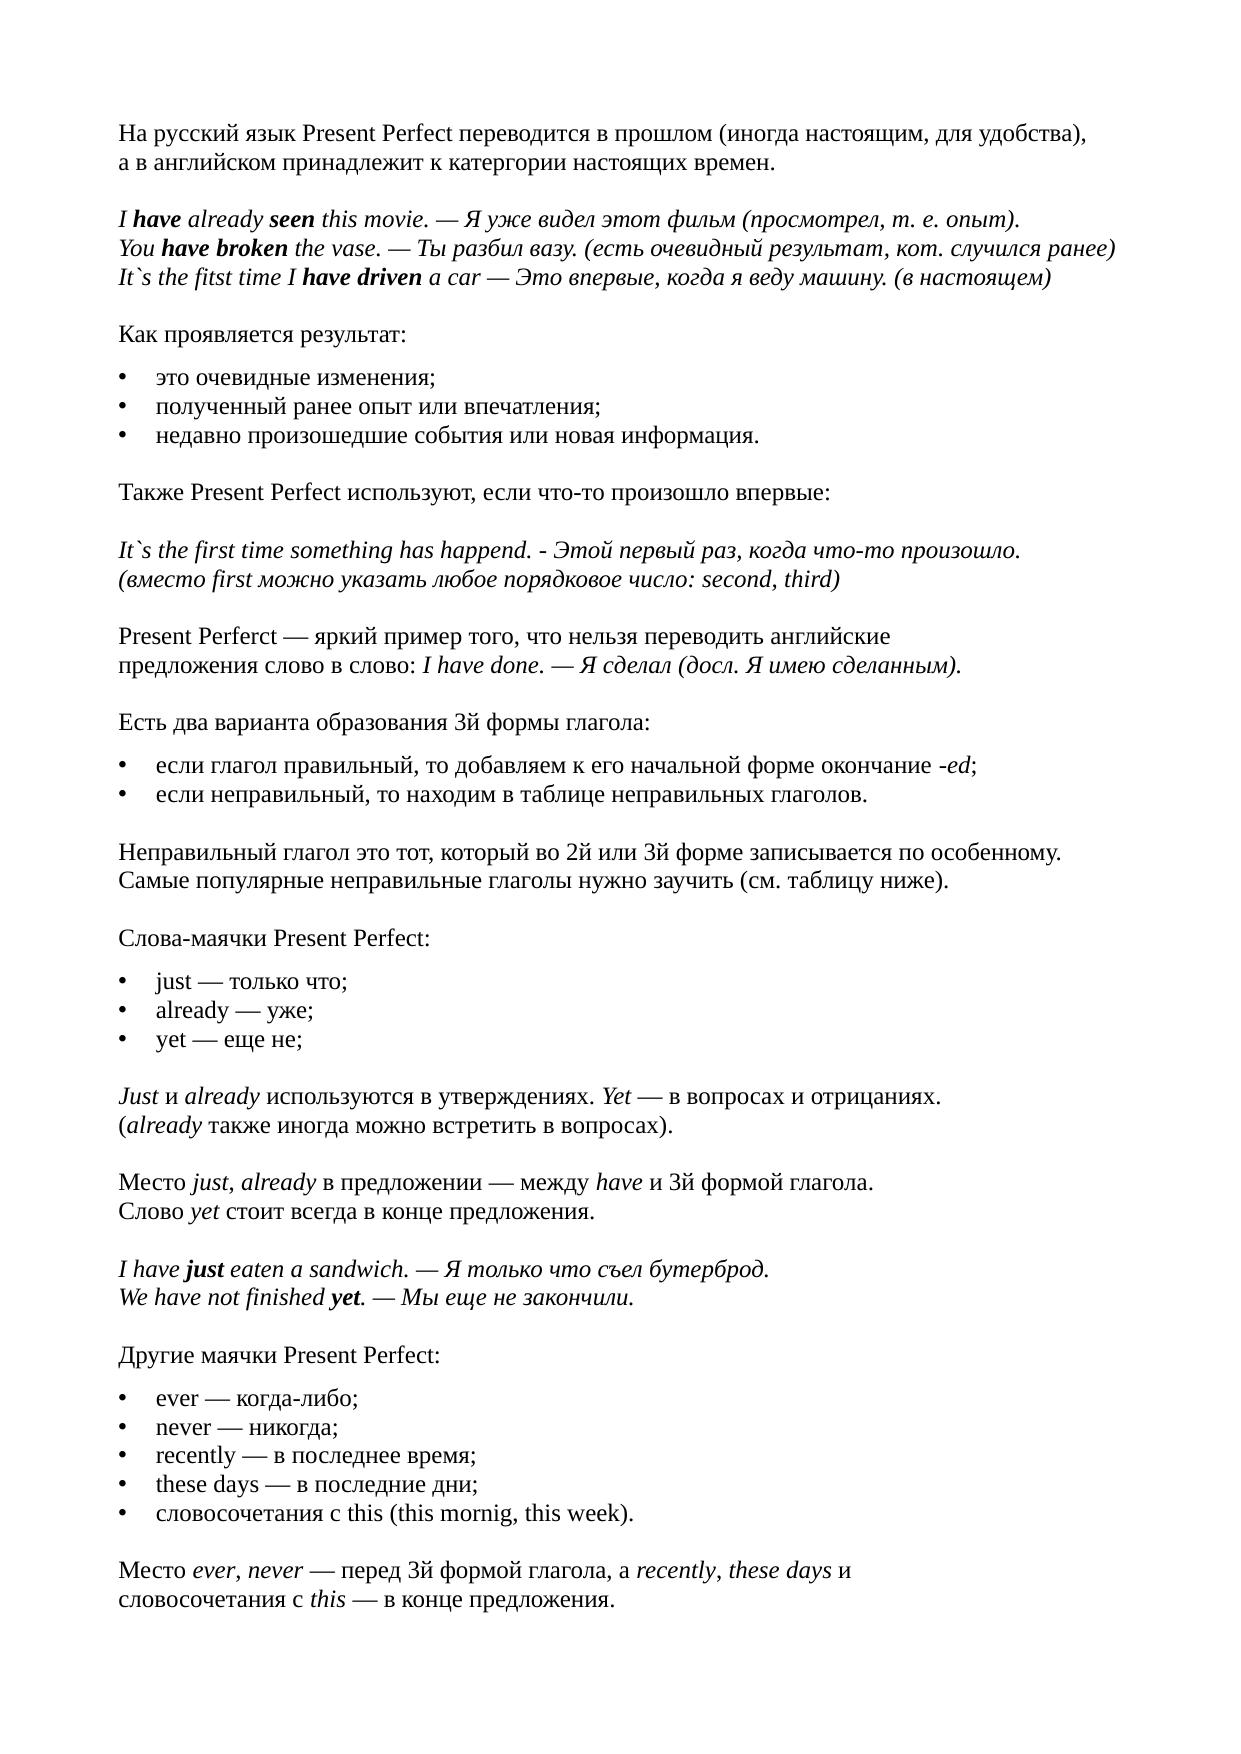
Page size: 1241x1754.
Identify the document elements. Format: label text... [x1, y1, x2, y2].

text Также Present Perfect используют, если что-то произошло впервые: [118, 477, 1122, 506]
list yet — еще не; [118, 1024, 1122, 1052]
text Место just, already в предложении — между have и 3й формой глагола. [118, 1167, 1122, 1196]
text Слова-маячки Present Perfect: [118, 923, 1122, 952]
text Слово yet стоит всегда в конце предложения. [118, 1196, 1122, 1225]
text You have broken the vase. — Ты разбил вазу. (есть очевидный результат, кот. случился ранее) [118, 233, 1122, 262]
list these days — в последние дни; [118, 1469, 1122, 1498]
list недавно произошедшие события или новая информация. [118, 420, 1122, 449]
text (вместо first можно указать любое порядковое число: second, third) [118, 564, 1122, 592]
text Present Perferct — яркий пример того, что нельзя переводить английские [118, 621, 1122, 650]
text Другие маячки Present Perfect: [118, 1340, 1122, 1369]
list полученный ранее опыт или впечатления; [118, 391, 1122, 420]
text Just и already используются в утверждениях. Yet — в вопросах и отрицаниях. [118, 1081, 1122, 1110]
text Неправильный глагол это тот, который во 2й или 3й форме записывается по особенному. [118, 837, 1122, 866]
text На русский язык Present Perfect переводится в прошлом (иногда настоящим, для удобства), [118, 118, 1122, 147]
text предложения слово в слово: I have done. — Я сделал (досл. Я имею сделанным). [118, 650, 1122, 679]
list never — никогда; [118, 1412, 1122, 1441]
text а в английском принадлежит к катергории настоящих времен. [118, 147, 1122, 176]
list это очевидные изменения; [118, 362, 1122, 391]
list ever — когда-либо; [118, 1383, 1122, 1412]
text Самые популярные неправильные глаголы нужно заучить (см. таблицу ниже). [118, 866, 1122, 894]
text I have just eaten a sandwich. — Я только что съел бутерброд. [118, 1254, 1122, 1282]
text Как проявляется результат: [118, 319, 1122, 348]
list словосочетания с this (this mornig, this week). [118, 1498, 1122, 1527]
text We have not finished yet. — Мы еще не закончили. [118, 1282, 1122, 1311]
text I have already seen this movie. — Я уже видел этот фильм (просмотрел, т. е. опыт). [118, 204, 1122, 233]
text Место ever, never — перед 3й формой глагола, а recently, these days и [118, 1556, 1122, 1584]
list recently — в последнее время; [118, 1441, 1122, 1469]
list just — только что; [118, 966, 1122, 995]
list если глагол правильный, то добавляем к его начальной форме окончание -ed; [118, 751, 1122, 779]
list если неправильный, то находим в таблице неправильных глаголов. [118, 779, 1122, 808]
text It`s the fitst time I have driven a car — Это впервые, когда я веду машину. (в настоящем) [118, 262, 1122, 291]
text (already также иногда можно встретить в вопросах). [118, 1110, 1122, 1139]
text словосочетания с this — в конце предложения. [118, 1584, 1122, 1613]
list already — уже; [118, 995, 1122, 1024]
text It`s the first time something has happend. - Этой первый раз, когда что-то произошло. [118, 535, 1122, 564]
text Есть два варианта образования 3й формы глагола: [118, 707, 1122, 736]
